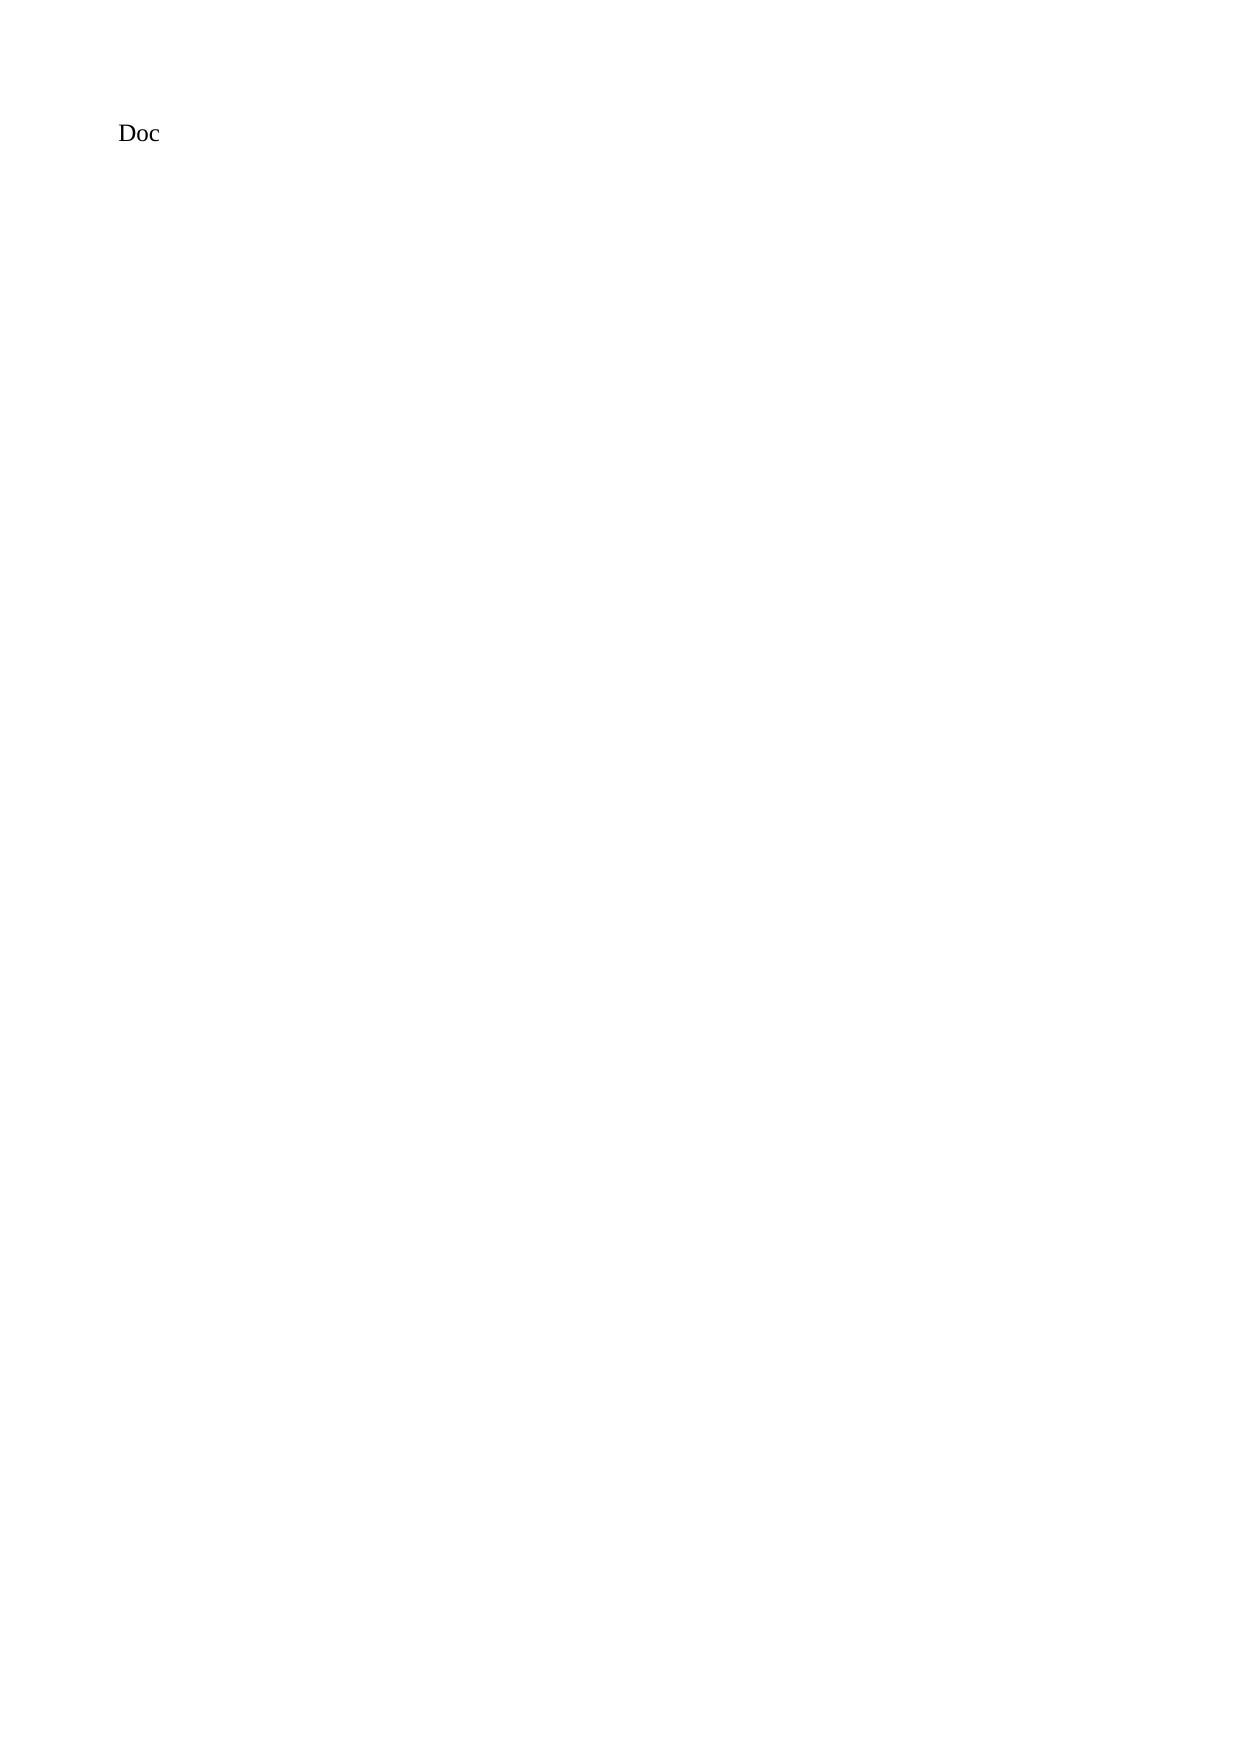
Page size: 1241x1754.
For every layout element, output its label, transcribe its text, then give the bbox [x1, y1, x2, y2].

text Doc [118, 118, 1122, 147]
